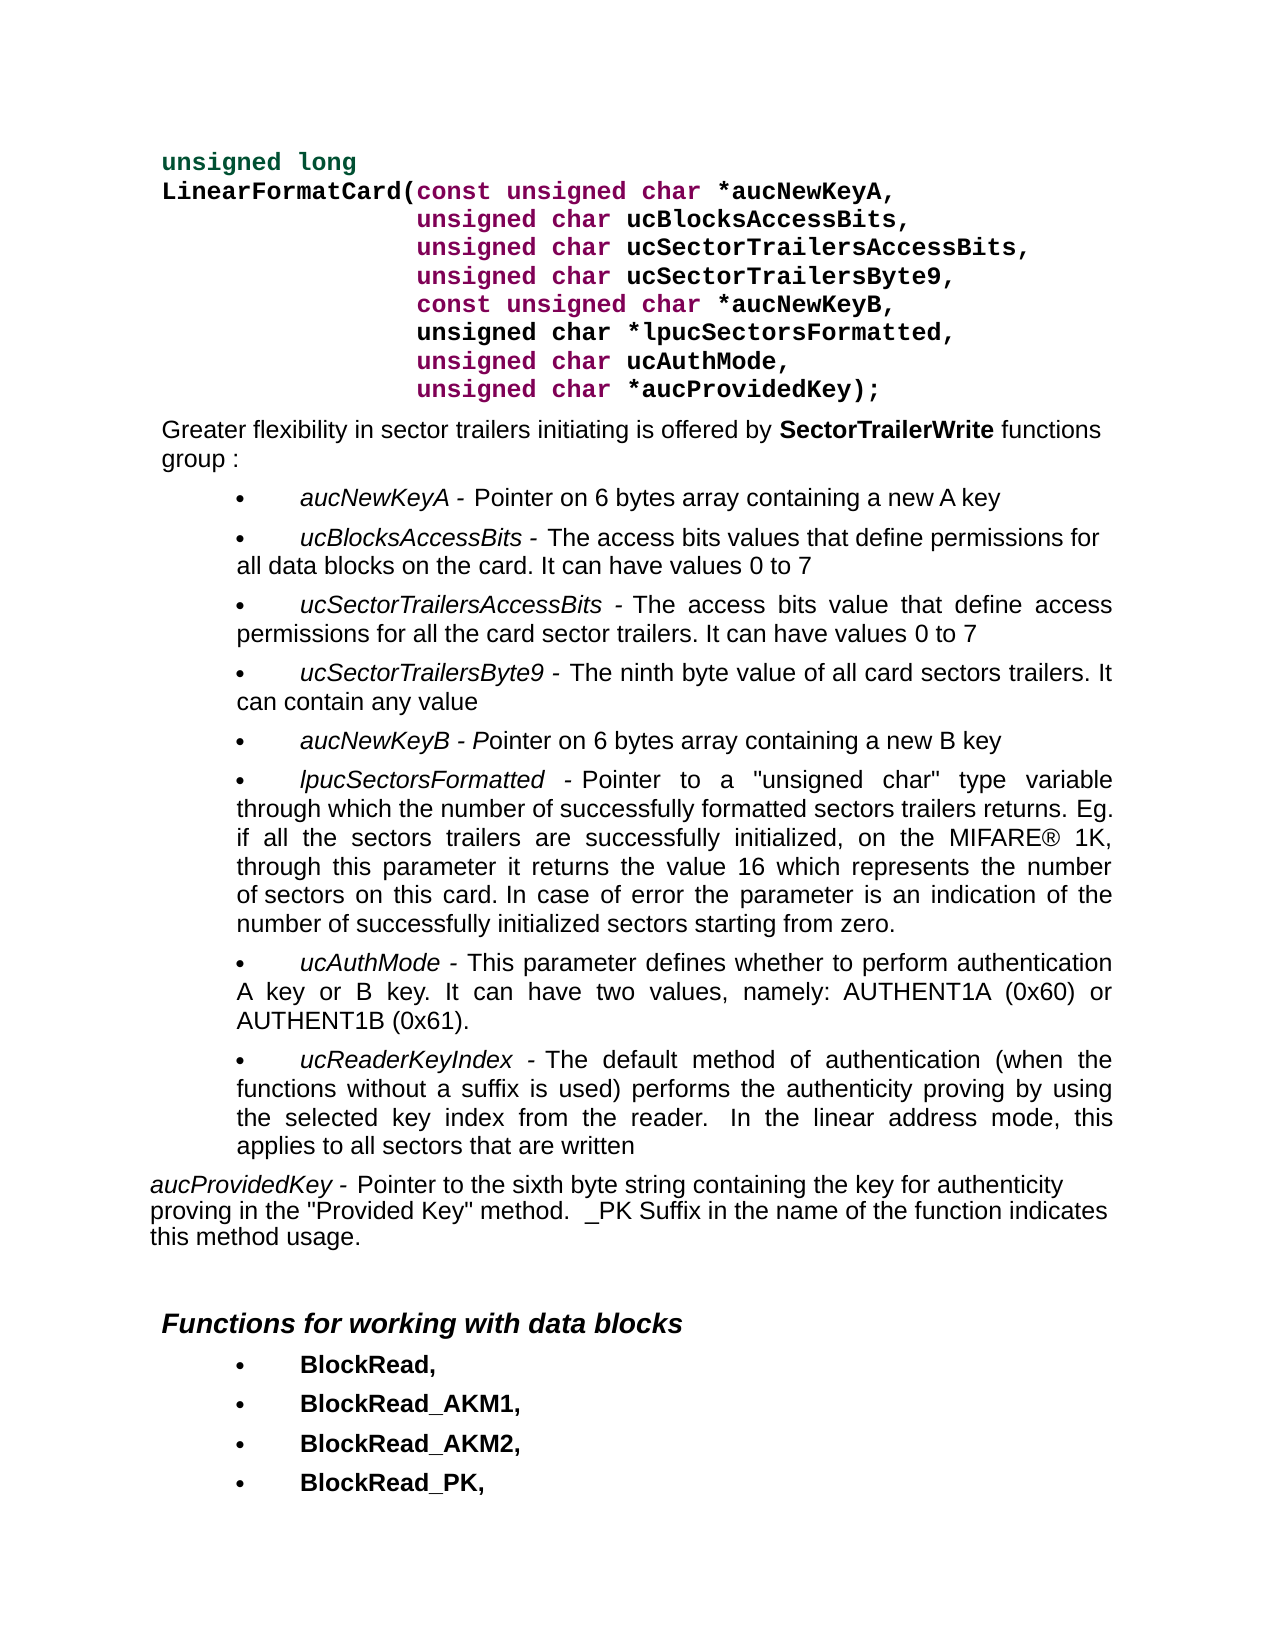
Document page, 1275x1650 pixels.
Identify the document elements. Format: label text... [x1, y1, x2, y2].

text aucProvidedKey - Pointer to the sixth byte string containing the key for authenticity proving in the "Provided Key" method. _PK Suffix in the name of the function indicates this method usage. [150, 1170, 1125, 1251]
list ucReaderKeyIndex - The default method of authentication (when the functions without a suffix is used) performs the authenticity proving by using the selected key index from the reader. In the linear address mode, this applies to all sectors that are written [236, 1045, 1114, 1160]
list ucAuthMode - This parameter defines whether to perform authentication A key or B key. It can have two values, namely: AUTHENT1A (0x60) or AUTHENT1B (0x61). [236, 948, 1114, 1034]
list ucSectorTrailersAccessBits - The access bits value that define access permissions for all the card sector trailers. It can have values ​​0 to 7 [236, 590, 1114, 648]
list BlockRead_PK, [236, 1468, 1114, 1496]
text Functions for working with data blocks [161, 1307, 1114, 1340]
list ucSectorTrailersByte9 - The ninth byte value of all card sectors trailers. It can contain any value [236, 658, 1114, 716]
list ucBlocksAccessBits - The access bits values that define permissions for all data blocks on the card. It can have values ​​0 to 7 [236, 522, 1114, 580]
list lpucSectorsFormatted - Pointer to a "unsigned char" type variable through which the number of successfully formatted sectors trailers returns. Eg. if all the sectors trailers are successfully initialized, on the MIFARE® 1K, through this parameter it returns the value 16 which represents the number of sectors on this card. In case of error the parameter is an indication of the number of successfully initialized sectors starting from zero. [236, 765, 1114, 938]
list BlockRead, [236, 1350, 1114, 1379]
list BlockRead_AKM1, [236, 1389, 1114, 1418]
list aucNewKeyA - Pointer on 6 bytes array containing a new A key [236, 483, 1114, 512]
text Greater flexibility in sector trailers initiating is offered by SectorTrailerWrite functions group : [161, 415, 1114, 473]
text unsigned long LinearFormatCard(const unsigned char *aucNewKeyA, unsigned char ucBlocksAccessBits, unsigned char ucSectorTrailersAccessBits, unsigned char ucSectorTrailersByte9, const unsigned char *aucNewKeyB, unsigned char *lpucSectorsFormatted, unsigned char ucAuthMode, unsigned char *aucProvidedKey); [161, 150, 1114, 405]
list BlockRead_AKM2, [236, 1428, 1114, 1457]
list aucNewKeyB - Pointer on 6 bytes array containing a new B key [236, 726, 1114, 755]
